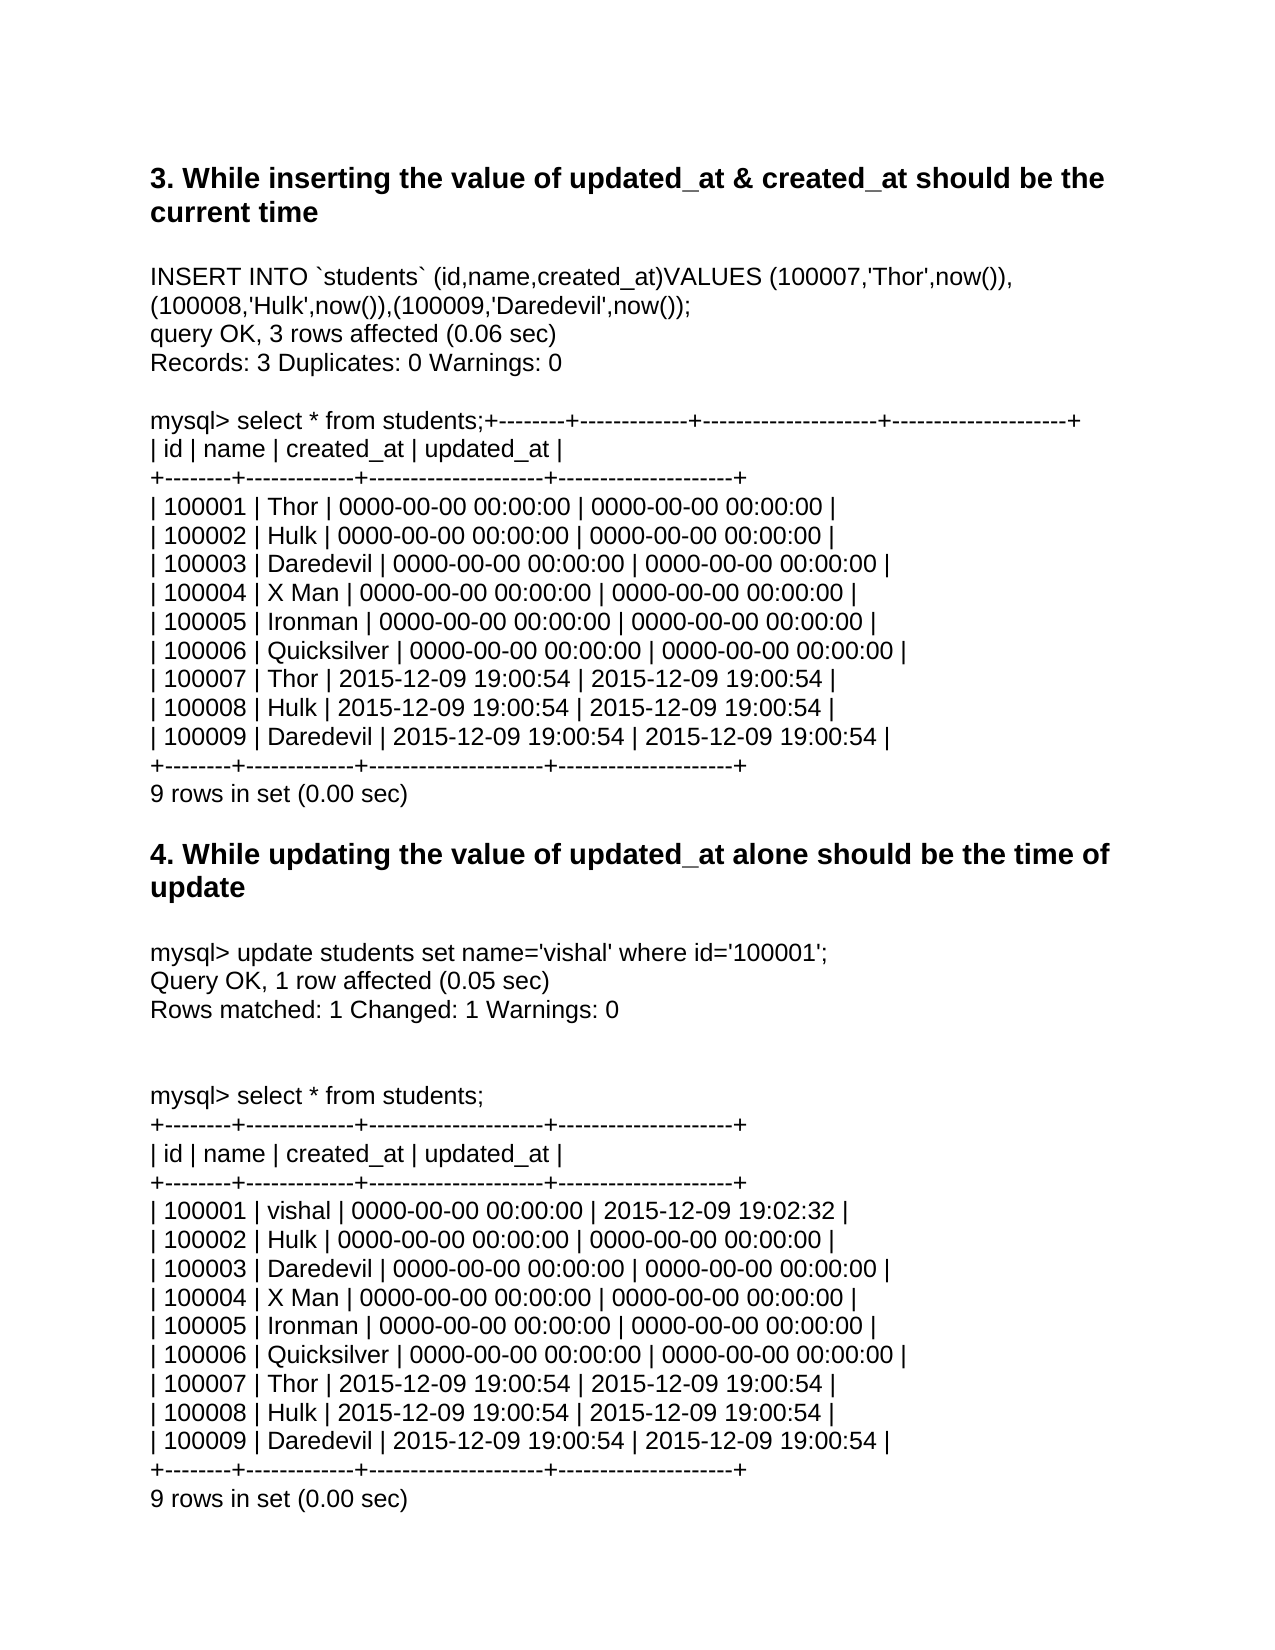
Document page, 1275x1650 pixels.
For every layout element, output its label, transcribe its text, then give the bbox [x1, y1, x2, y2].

text +--------+-------------+---------------------+---------------------+ [150, 1110, 1125, 1139]
text | 100003 | Daredevil | 0000-00-00 00:00:00 | 0000-00-00 00:00:00 | [150, 1254, 1125, 1282]
text Rows matched: 1 Changed: 1 Warnings: 0 [150, 995, 1125, 1024]
text | 100002 | Hulk | 0000-00-00 00:00:00 | 0000-00-00 00:00:00 | [150, 1225, 1125, 1254]
text | 100007 | Thor | 2015-12-09 19:00:54 | 2015-12-09 19:00:54 | [150, 664, 1125, 693]
text | id | name | created_at | updated_at | [150, 434, 1125, 463]
text | 100005 | Ironman | 0000-00-00 00:00:00 | 0000-00-00 00:00:00 | [150, 1311, 1125, 1340]
text | 100003 | Daredevil | 0000-00-00 00:00:00 | 0000-00-00 00:00:00 | [150, 549, 1125, 578]
text query OK, 3 rows affected (0.06 sec) [150, 319, 1125, 348]
text Query OK, 1 row affected (0.05 sec) [150, 966, 1125, 995]
text +--------+-------------+---------------------+---------------------+ [150, 1167, 1125, 1196]
text | 100009 | Daredevil | 2015-12-09 19:00:54 | 2015-12-09 19:00:54 | [150, 1426, 1125, 1455]
text mysql> select * from students; [150, 1081, 1125, 1110]
text | 100005 | Ironman | 0000-00-00 00:00:00 | 0000-00-00 00:00:00 | [150, 607, 1125, 636]
text 9 rows in set (0.00 sec) [150, 779, 1125, 808]
text | 100006 | Quicksilver | 0000-00-00 00:00:00 | 0000-00-00 00:00:00 | [150, 1340, 1125, 1369]
text mysql> update students set name='vishal' where id='100001'; [150, 937, 1125, 966]
text +--------+-------------+---------------------+---------------------+ [150, 1455, 1125, 1484]
text +--------+-------------+---------------------+---------------------+ [150, 751, 1125, 779]
text 9 rows in set (0.00 sec) [150, 1484, 1125, 1512]
text 3. While inserting the value of updated_at & created_at should be the current time [150, 161, 1125, 228]
text | id | name | created_at | updated_at | [150, 1139, 1125, 1167]
text | 100002 | Hulk | 0000-00-00 00:00:00 | 0000-00-00 00:00:00 | [150, 521, 1125, 549]
text Records: 3 Duplicates: 0 Warnings: 0 [150, 348, 1125, 377]
text | 100007 | Thor | 2015-12-09 19:00:54 | 2015-12-09 19:00:54 | [150, 1369, 1125, 1397]
text +--------+-------------+---------------------+---------------------+ [150, 463, 1125, 492]
text INSERT INTO `students` (id,name,created_at)VALUES (100007,'Thor',now()),(100008,'Hulk',now()),(100009,'Daredevil',now()); [150, 262, 1125, 319]
text | 100009 | Daredevil | 2015-12-09 19:00:54 | 2015-12-09 19:00:54 | [150, 722, 1125, 751]
text | 100008 | Hulk | 2015-12-09 19:00:54 | 2015-12-09 19:00:54 | [150, 693, 1125, 722]
text | 100004 | X Man | 0000-00-00 00:00:00 | 0000-00-00 00:00:00 | [150, 578, 1125, 607]
text | 100004 | X Man | 0000-00-00 00:00:00 | 0000-00-00 00:00:00 | [150, 1282, 1125, 1311]
text mysql> select * from students;+--------+-------------+---------------------+---------------------+ [150, 406, 1125, 434]
text | 100001 | vishal | 0000-00-00 00:00:00 | 2015-12-09 19:02:32 | [150, 1196, 1125, 1225]
text | 100006 | Quicksilver | 0000-00-00 00:00:00 | 0000-00-00 00:00:00 | [150, 636, 1125, 664]
text | 100001 | Thor | 0000-00-00 00:00:00 | 0000-00-00 00:00:00 | [150, 492, 1125, 521]
text 4. While updating the value of updated_at alone should be the time of update [150, 837, 1125, 904]
text | 100008 | Hulk | 2015-12-09 19:00:54 | 2015-12-09 19:00:54 | [150, 1397, 1125, 1426]
